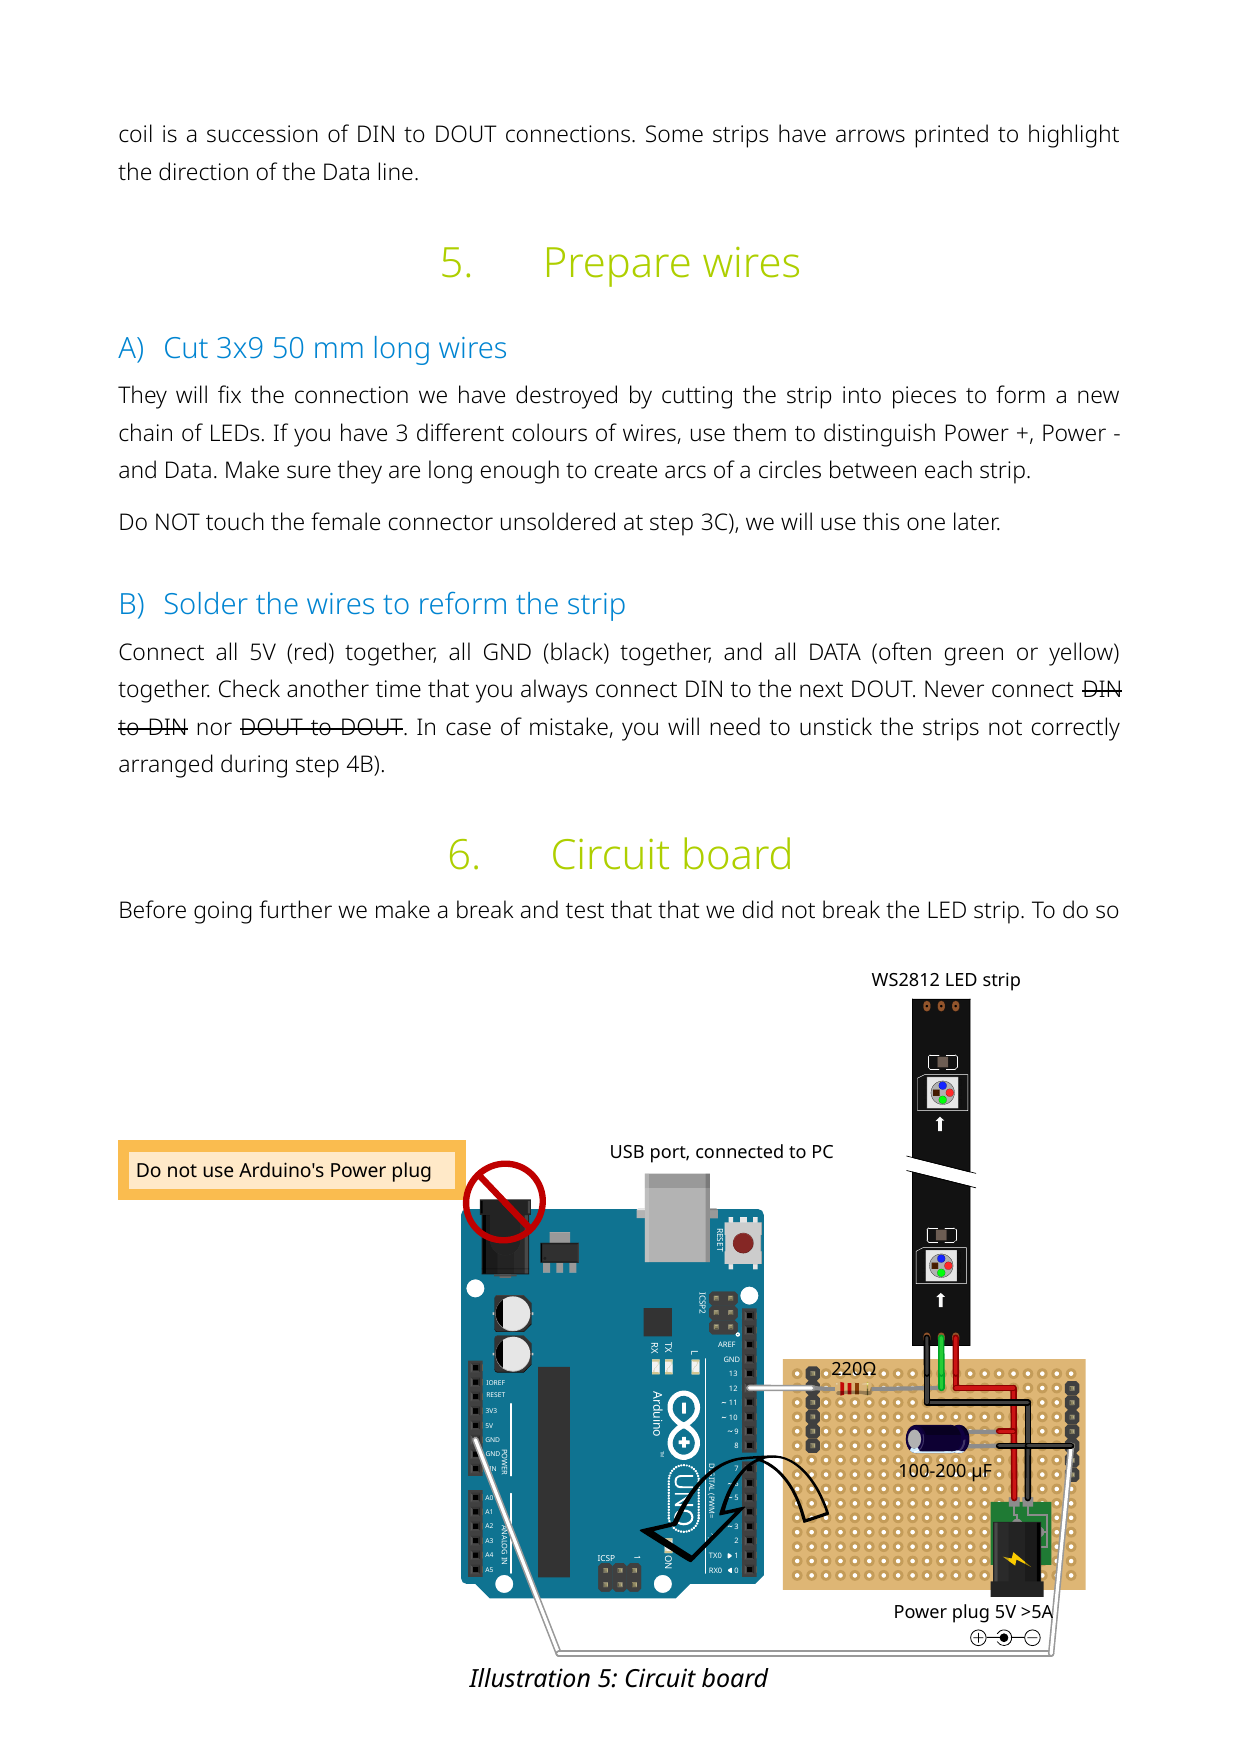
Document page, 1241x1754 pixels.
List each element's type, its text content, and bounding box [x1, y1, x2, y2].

title Prepare wires [118, 233, 1122, 289]
subtitle Cut 3x9 50 mm long wires [118, 327, 1122, 367]
text Illustration 5: Circuit board [118, 972, 1122, 1695]
text They will fix the connection we have destroyed by cutting the strip into pieces to form a new chain of LEDs. If you have 3 different colours of wires, use them to distinguish Power +, Power - and Data. Make sure they are long enough to create arcs of a circles between each strip. [118, 379, 1122, 485]
text Connect all 5V (red) together, all GND (black) together, and all DATA (often green or yellow) together. Check another time that you always connect DIN to the next DOUT. Never connect DIN to DIN nor DOUT to DOUT. In case of mistake, you will need to unstick the strips not correctly arranged during step 4B. [118, 636, 1122, 779]
text [118, 960, 1122, 972]
title Circuit board [118, 825, 1122, 882]
text Do NOT touch the female connector unsoldered at step 3C, we will use this one later. [118, 506, 1122, 537]
text Before going further we make a break and test that that we did not break the LED strip. To do so [118, 894, 1122, 926]
subtitle Solder the wires to reform the strip [118, 583, 1122, 623]
text coil is a succession of DIN to DOUT connections. Some strips have arrows printed to highlight the direction of the Data line. [118, 118, 1122, 187]
